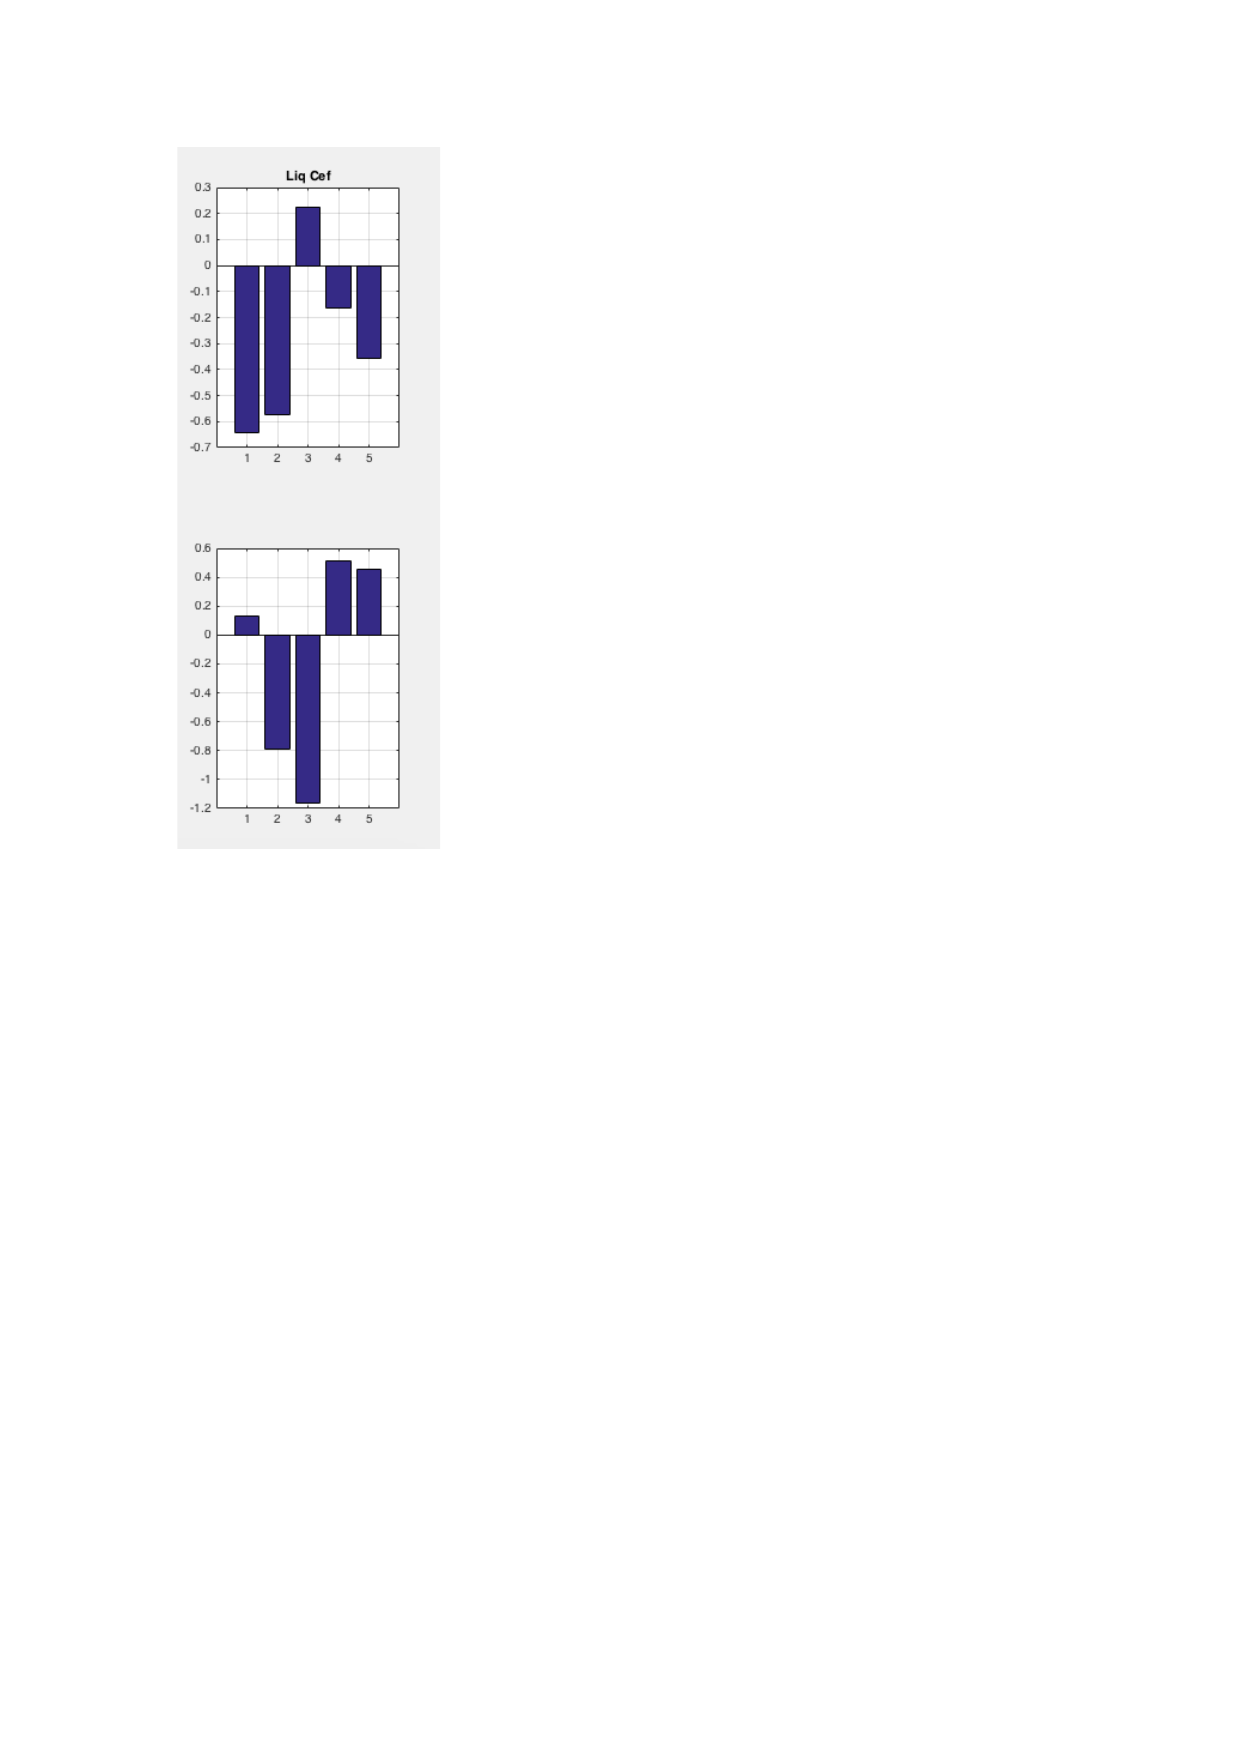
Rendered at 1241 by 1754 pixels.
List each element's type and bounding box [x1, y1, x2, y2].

picture [424, 147, 441, 849]
